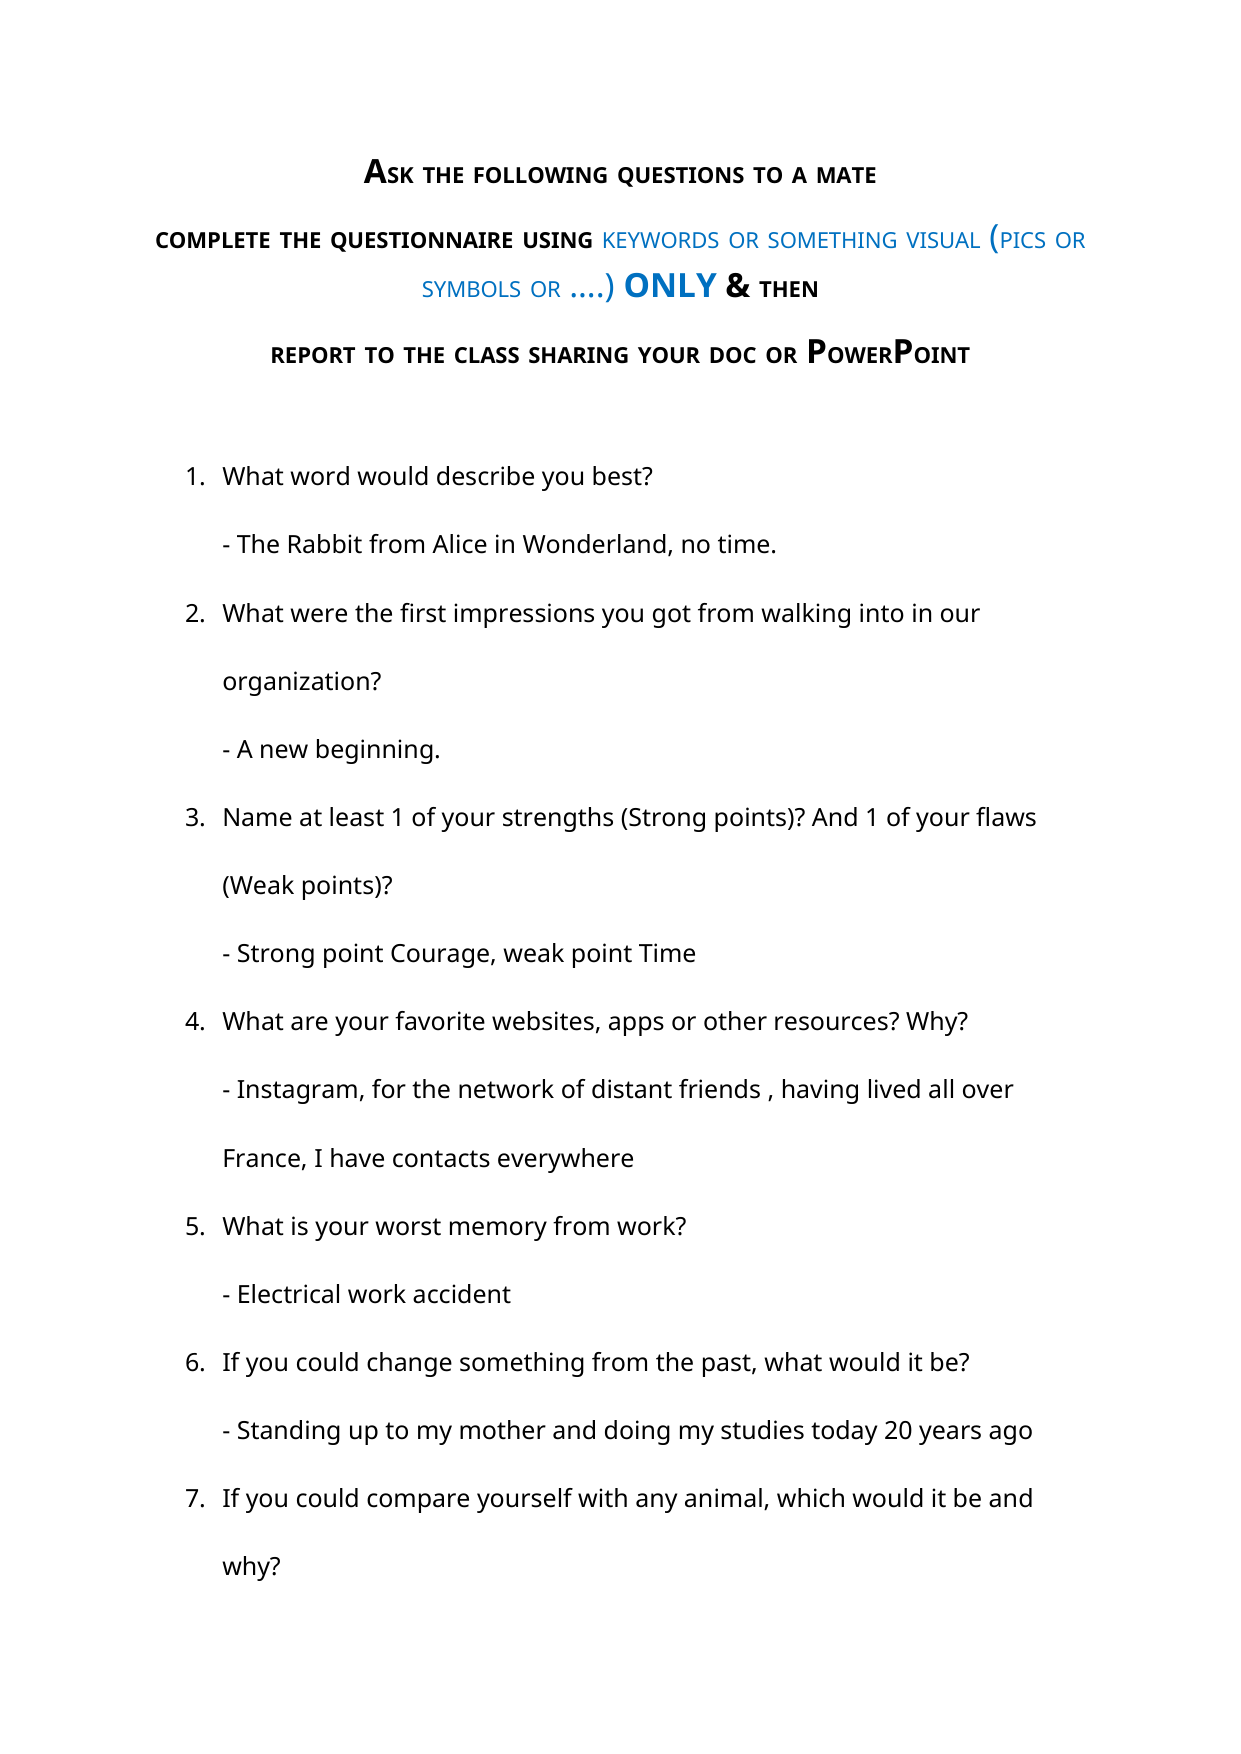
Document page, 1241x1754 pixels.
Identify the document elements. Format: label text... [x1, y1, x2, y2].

list What is your worst memory from work? [185, 1208, 1093, 1242]
list - The Rabbit from Alice in Wonderland, no time. [185, 527, 1093, 561]
list - Strong point Courage, weak point Time [185, 936, 1093, 970]
text Ask the following questions to a mate [148, 148, 1093, 193]
list What word would describe you best? [185, 459, 1093, 493]
text report to the class sharing your doc or PowerPoint [148, 328, 1093, 373]
list - Electrical work accident [185, 1277, 1093, 1311]
list What were the first impressions you got from walking into in our organization? [185, 595, 1093, 697]
list If you could change something from the past, what would it be? [185, 1345, 1093, 1379]
list - A new beginning. [185, 732, 1093, 766]
text complete the questionnaire using keywords or something visual (pics or symbols or ….) ONLY & then [148, 213, 1093, 308]
list What are your favorite websites, apps or other resources? Why? [185, 1004, 1093, 1038]
subtitle If you could compare yourself with any animal, which would it be and why? [185, 1481, 1093, 1583]
list - Instagram, for the network of distant friends , having lived all over France, I have contacts everywhere [185, 1072, 1093, 1174]
list Name at least 1 of your strengths (Strong points)? And 1 of your flaws (Weak points)? [185, 800, 1093, 902]
list - Standing up to my mother and doing my studies today 20 years ago [185, 1413, 1093, 1447]
